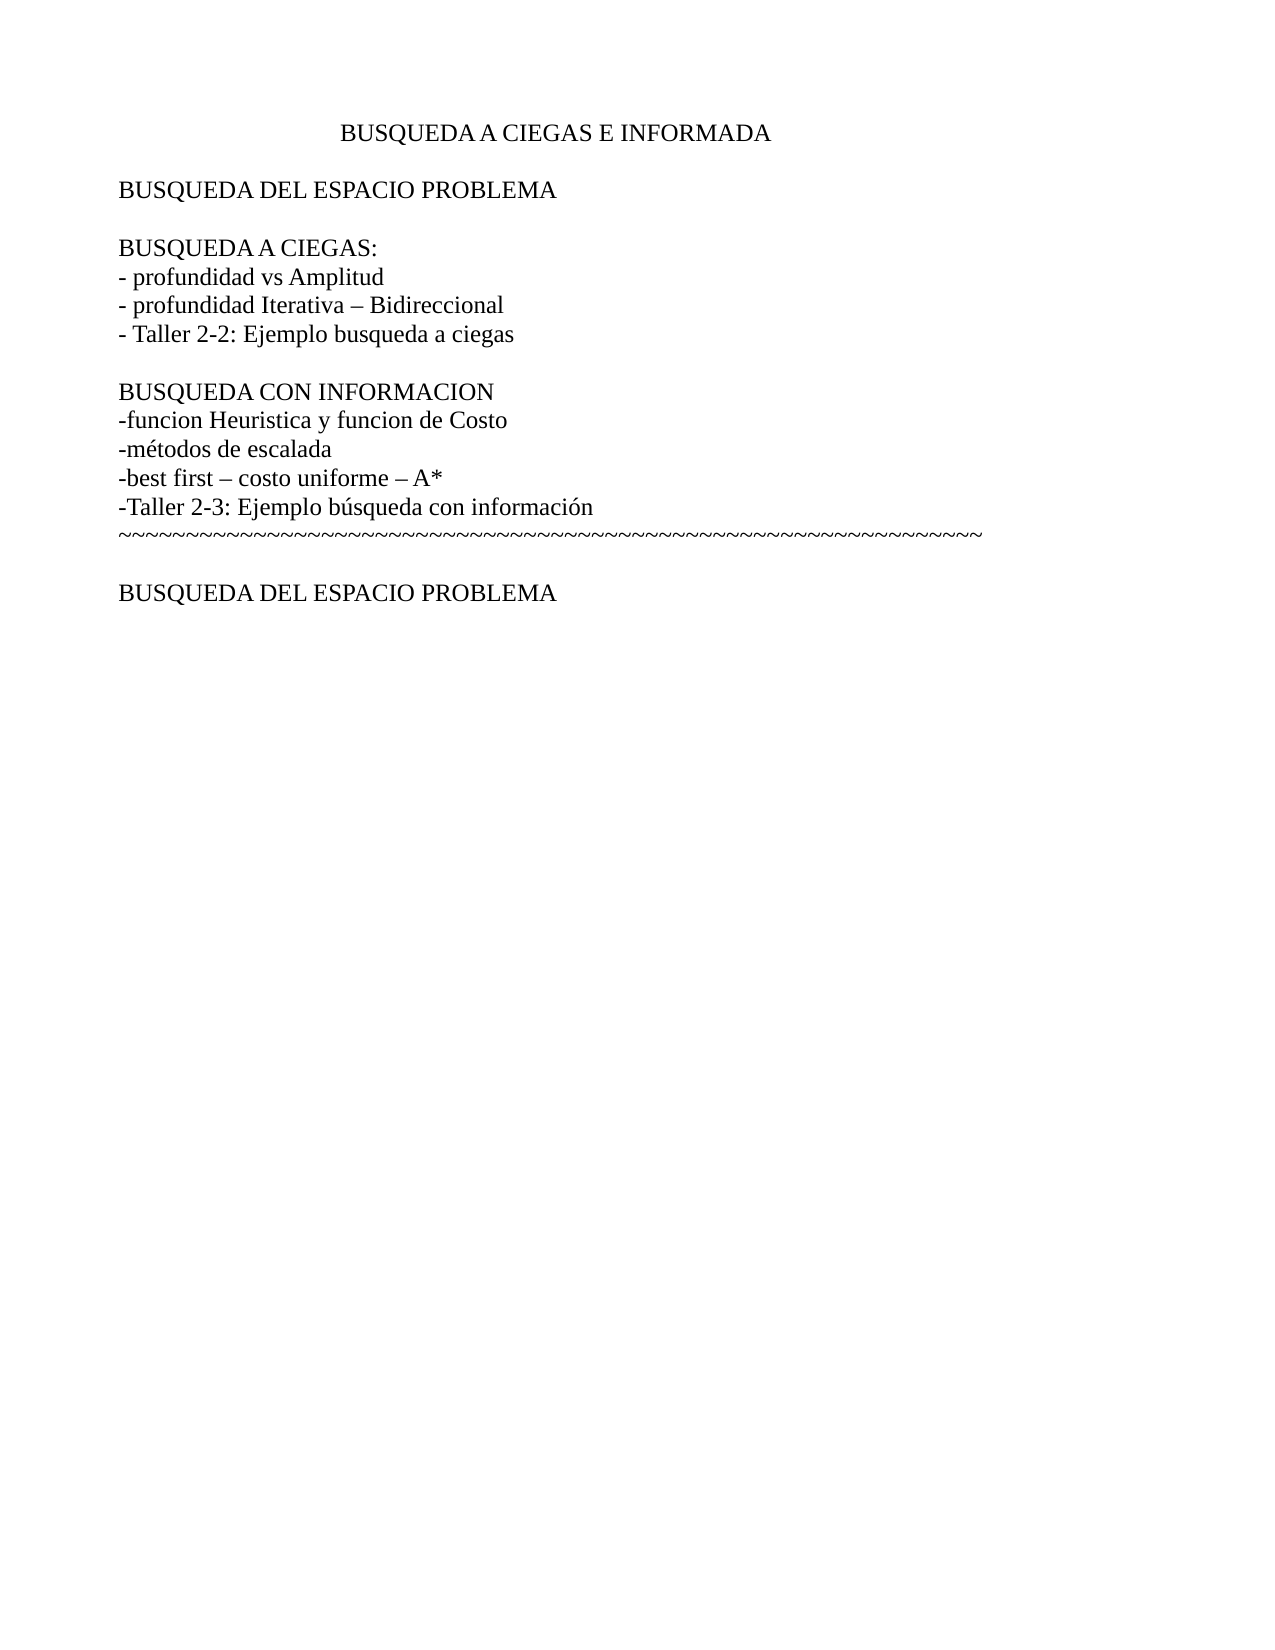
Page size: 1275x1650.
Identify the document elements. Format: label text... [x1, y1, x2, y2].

text -métodos de escalada [118, 434, 1157, 463]
text -funcion Heuristica y funcion de Costo [118, 406, 1157, 434]
text -best first – costo uniforme – A* [118, 463, 1157, 492]
text BUSQUEDA A CIEGAS: [118, 233, 1157, 262]
text BUSQUEDA DEL ESPACIO PROBLEMA [118, 578, 1157, 607]
text BUSQUEDA DEL ESPACIO PROBLEMA [118, 176, 1157, 204]
text ~~~~~~~~~~~~~~~~~~~~~~~~~~~~~~~~~~~~~~~~~~~~~~~~~~~~~~~~~~~~~~~~ [118, 521, 1157, 549]
text BUSQUEDA CON INFORMACION [118, 377, 1157, 406]
text BUSQUEDA A CIEGAS E INFORMADA [118, 118, 1157, 147]
text - profundidad vs Amplitud [118, 262, 1157, 291]
text -Taller 2-3: Ejemplo búsqueda con información [118, 492, 1157, 521]
text - Taller 2-2: Ejemplo busqueda a ciegas [118, 319, 1157, 348]
text - profundidad Iterativa – Bidireccional [118, 291, 1157, 319]
